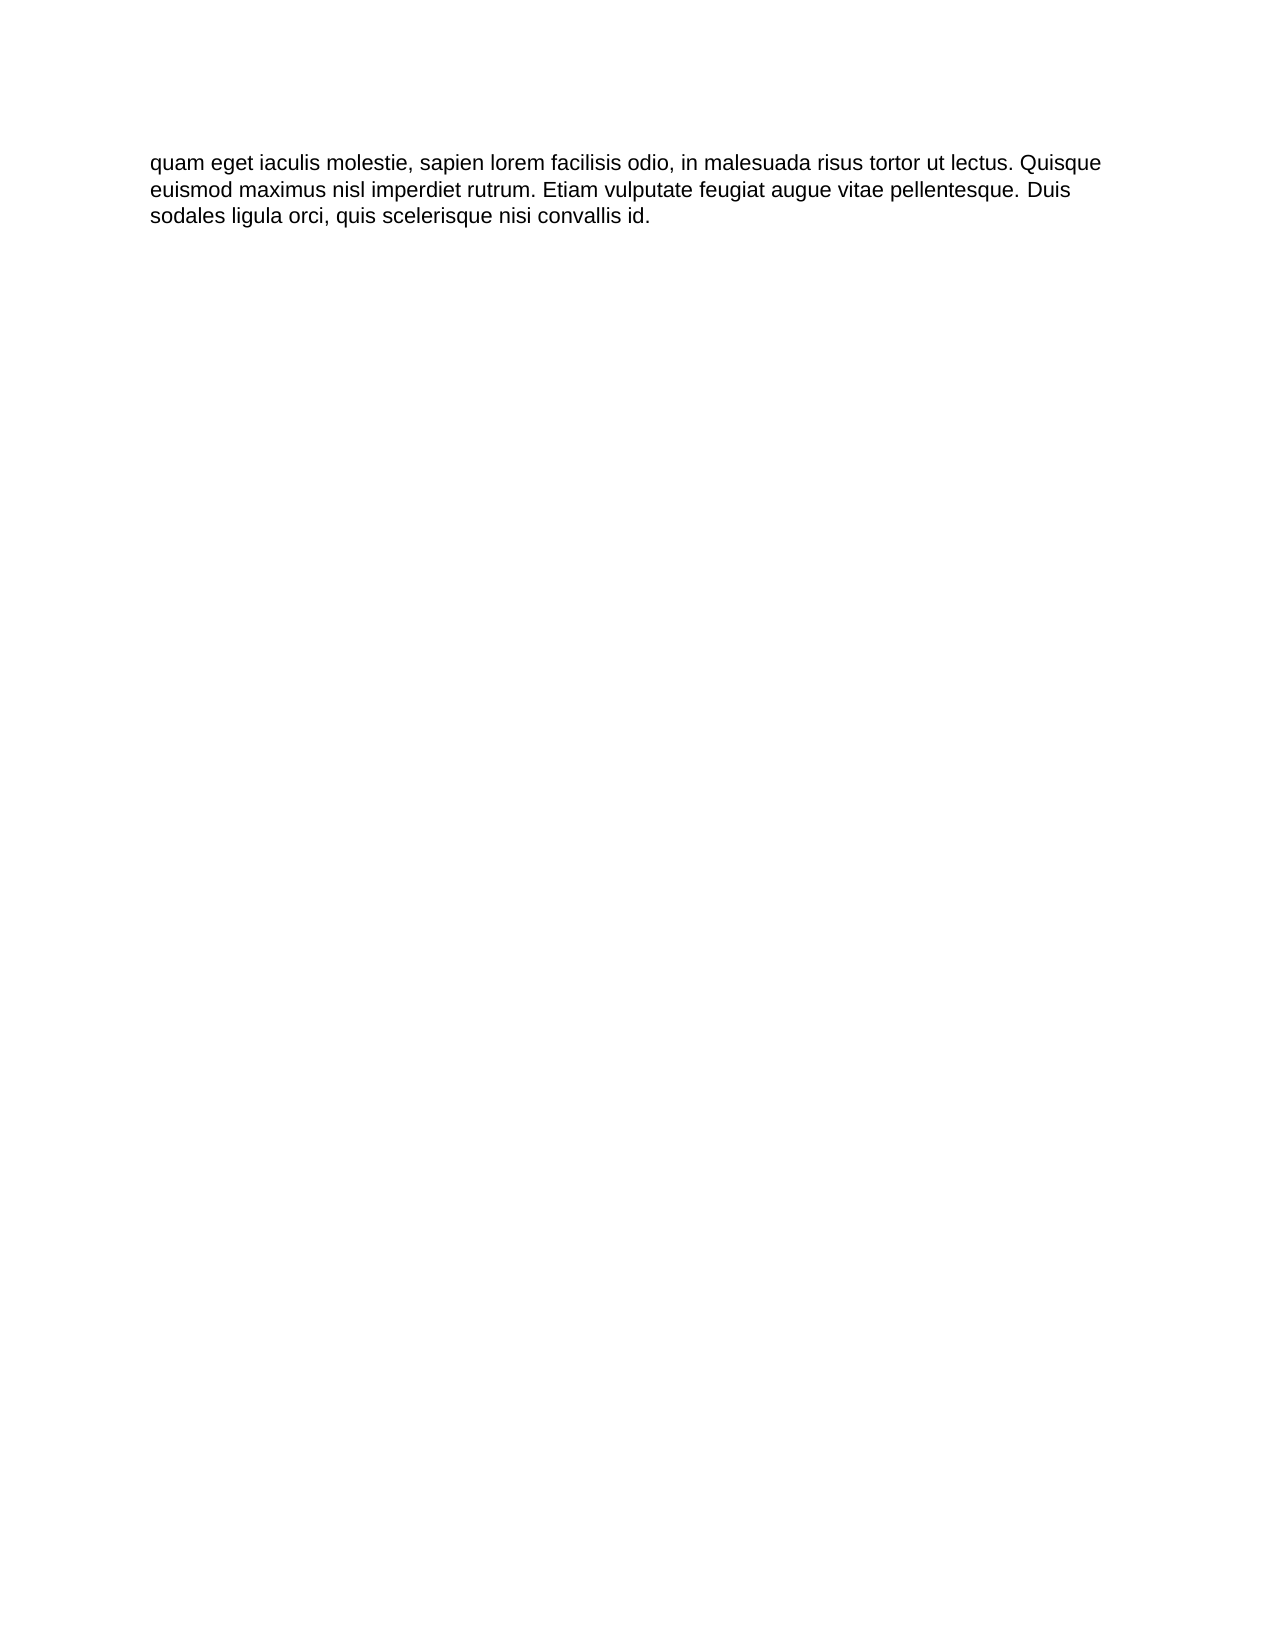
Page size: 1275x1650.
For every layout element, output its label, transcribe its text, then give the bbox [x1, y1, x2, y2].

text quam eget iaculis molestie, sapien lorem facilisis odio, in malesuada risus tortor ut lectus. Quisque euismod maximus nisl imperdiet rutrum. Etiam vulputate feugiat augue vitae pellentesque. Duis sodales ligula orci, quis scelerisque nisi convallis id. [150, 150, 1125, 228]
